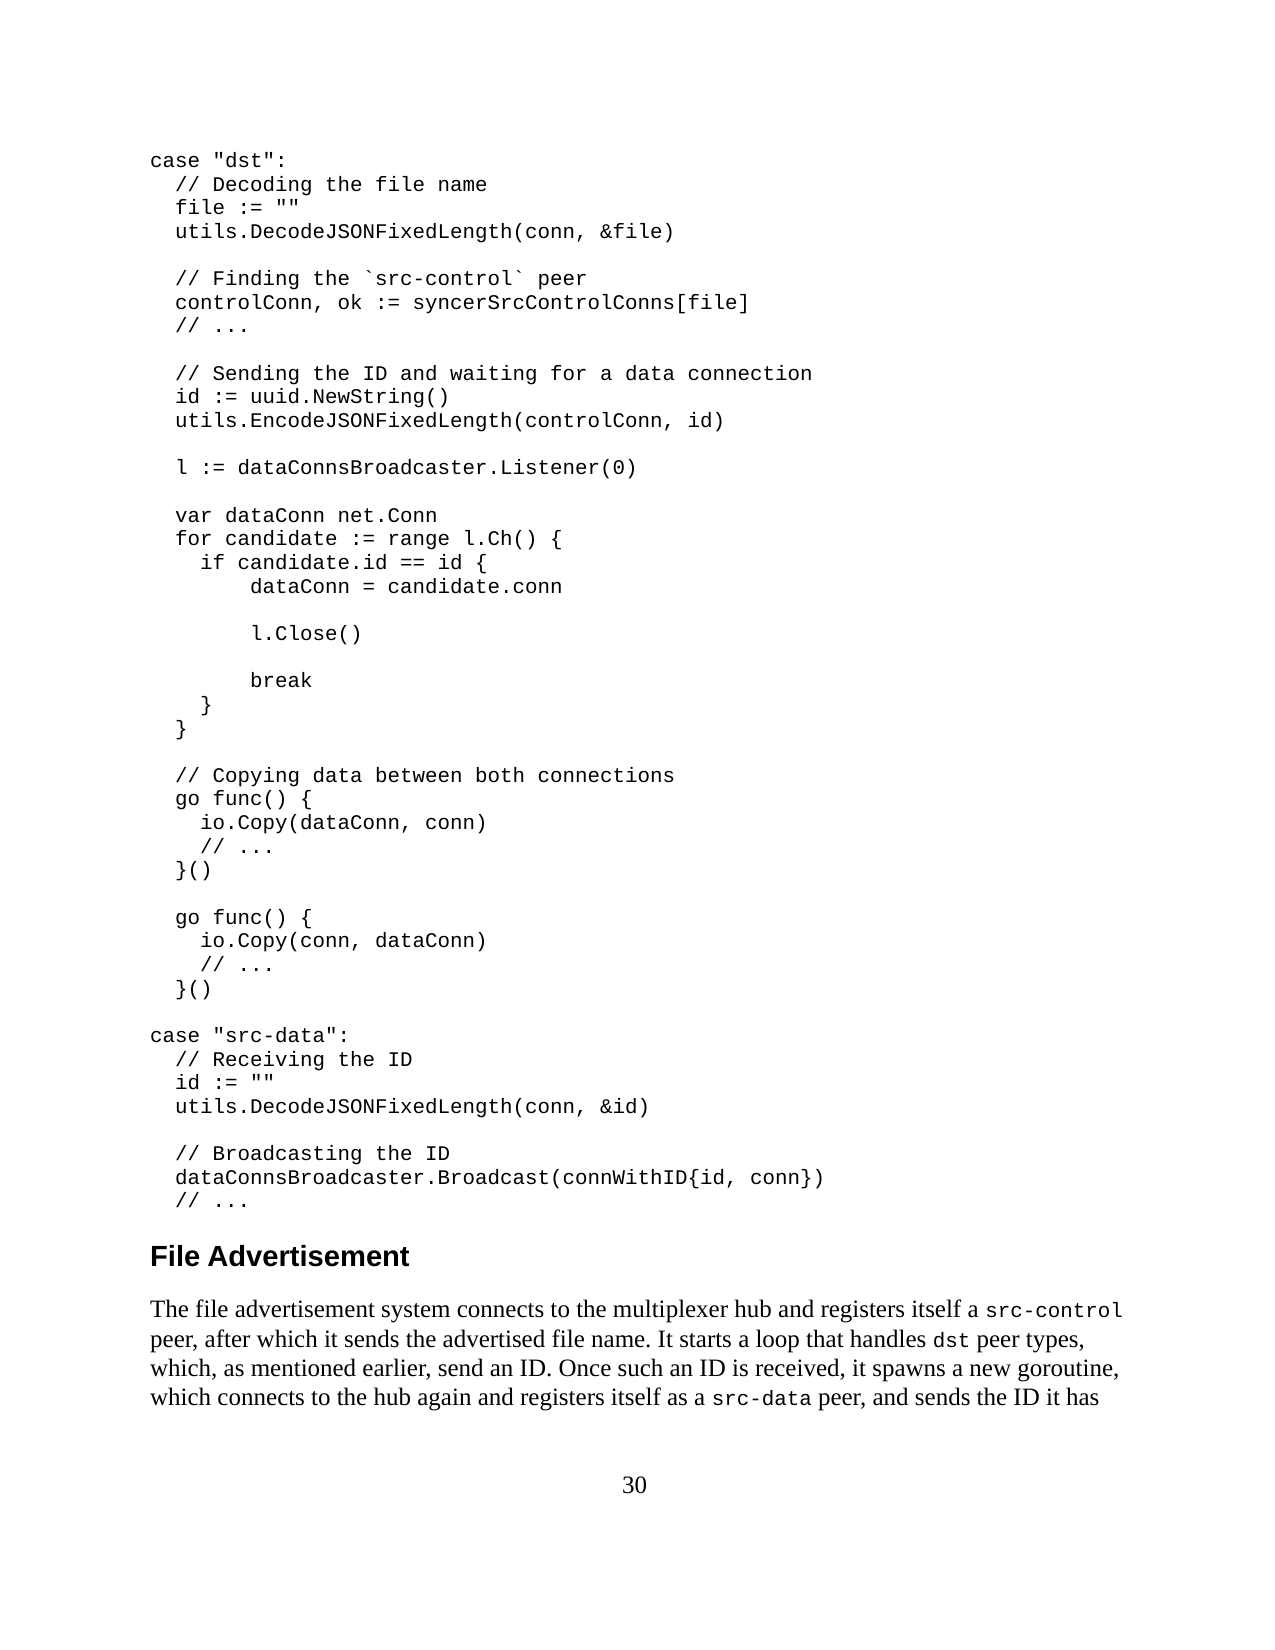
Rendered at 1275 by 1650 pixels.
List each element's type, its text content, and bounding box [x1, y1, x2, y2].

text // Sending the ID and waiting for a data connection [150, 363, 1125, 386]
text var dataConn net.Conn [150, 505, 1125, 528]
text // ... [150, 954, 1125, 978]
text // Decoding the file name [150, 174, 1125, 197]
text l.Close() [150, 623, 1125, 647]
text case "src-data": [150, 1025, 1125, 1048]
text break [150, 670, 1125, 694]
text dataConn = candidate.conn [150, 576, 1125, 599]
text // ... [150, 316, 1125, 339]
text go func() { [150, 907, 1125, 930]
text } [150, 694, 1125, 717]
text The file advertisement system connects to the multiplexer hub and registers itself a src-control peer, after which it sends the advertised file name. It starts a loop that handles dst peer types, which, as mentioned earlier, send an ID. Once such an ID is received, it spawns a new goroutine, which connects to the hub again and registers itself as a src-data peer, and sends the ID it has [150, 1294, 1125, 1412]
text file := "" [150, 197, 1125, 221]
text case "dst": [150, 150, 1125, 174]
text l := dataConnsBroadcaster.Listener(0) [150, 457, 1125, 481]
text dataConnsBroadcaster.Broadcast(connWithID{id, conn}) [150, 1167, 1125, 1190]
subtitle File Advertisement [150, 1239, 1125, 1273]
text utils.DecodeJSONFixedLength(conn, &file) [150, 221, 1125, 244]
text // Copying data between both connections [150, 765, 1125, 788]
text }() [150, 859, 1125, 883]
text io.Copy(conn, dataConn) [150, 930, 1125, 954]
text for candidate := range l.Ch() { [150, 528, 1125, 552]
text // Finding the `src-control` peer [150, 268, 1125, 292]
text // ... [150, 1190, 1125, 1214]
text go func() { [150, 788, 1125, 812]
text // Receiving the ID [150, 1048, 1125, 1072]
text } [150, 717, 1125, 741]
text utils.DecodeJSONFixedLength(conn, &id) [150, 1096, 1125, 1119]
text controlConn, ok := syncerSrcControlConns[file] [150, 292, 1125, 316]
text if candidate.id == id { [150, 552, 1125, 576]
text // ... [150, 836, 1125, 859]
text utils.EncodeJSONFixedLength(controlConn, id) [150, 410, 1125, 434]
text io.Copy(dataConn, conn) [150, 812, 1125, 836]
text id := "" [150, 1072, 1125, 1096]
text id := uuid.NewString() [150, 386, 1125, 410]
text // Broadcasting the ID [150, 1143, 1125, 1167]
text }() [150, 978, 1125, 1001]
